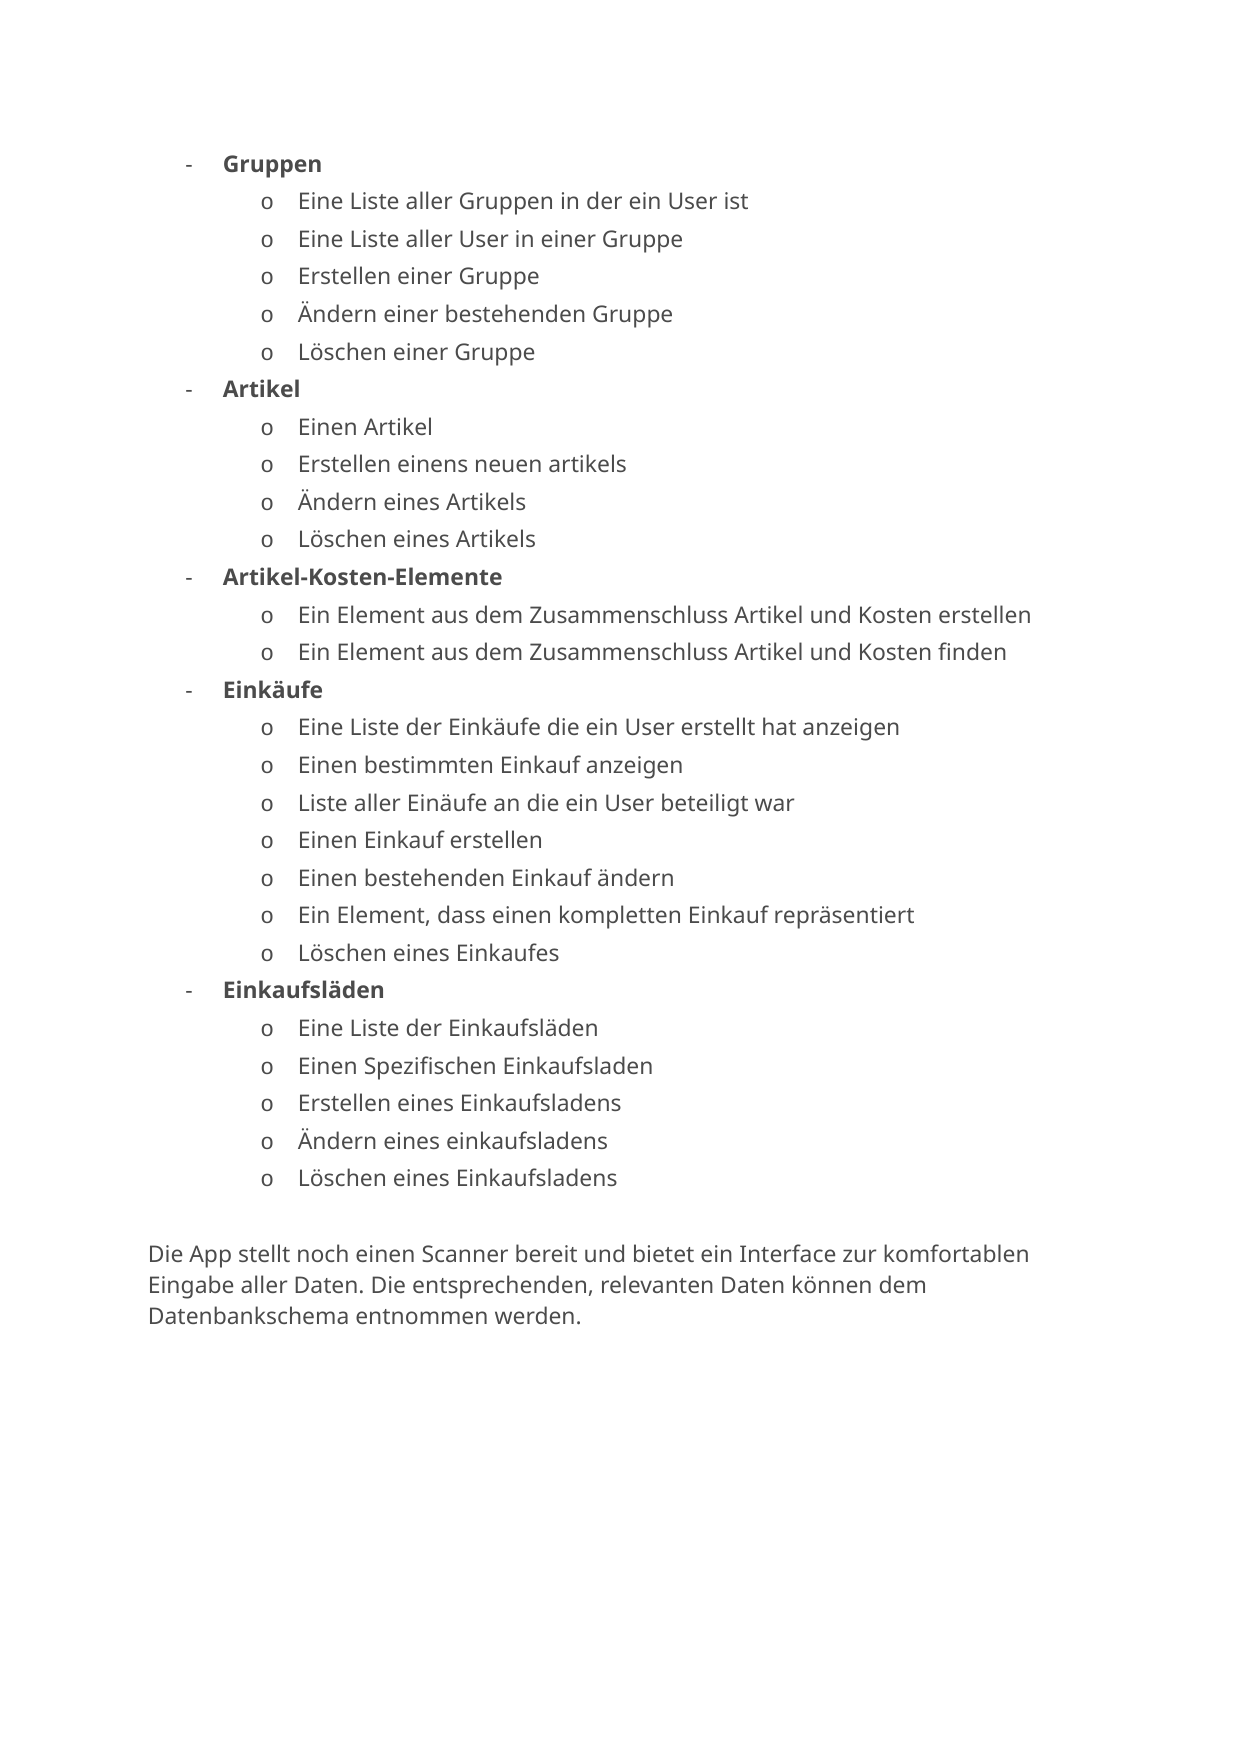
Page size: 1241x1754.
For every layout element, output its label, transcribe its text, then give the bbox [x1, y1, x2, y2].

list Löschen eines Einkaufes [260, 937, 1093, 968]
list Einen bestehenden Einkauf ändern [260, 862, 1093, 893]
list Eine Liste aller Gruppen in der ein User ist [260, 185, 1093, 216]
list Erstellen eines Einkaufsladens [260, 1087, 1093, 1118]
list Einkäufe [185, 674, 1093, 705]
list Liste aller Einäufe an die ein User beteiligt war [260, 786, 1093, 818]
list Eine Liste aller User in einer Gruppe [260, 223, 1093, 254]
list Eine Liste der Einkäufe die ein User erstellt hat anzeigen [260, 711, 1093, 743]
list Einkaufsläden [185, 974, 1093, 1006]
list Ein Element aus dem Zusammenschluss Artikel und Kosten erstellen [260, 598, 1093, 630]
list Einen Spezifischen Einkaufsladen [260, 1049, 1093, 1081]
list Einen bestimmten Einkauf anzeigen [260, 749, 1093, 780]
list Löschen einer Gruppe [260, 336, 1093, 367]
text Die App stellt noch einen Scanner bereit und bietet ein Interface zur komfortablen Eingabe aller Daten. Die entsprechenden, relevanten Daten können dem Datenbankschema entnommen werden. [148, 1237, 1093, 1331]
list Ein Element, dass einen kompletten Einkauf repräsentiert [260, 899, 1093, 931]
list Artikel-Kosten-Elemente [185, 561, 1093, 592]
list Erstellen einer Gruppe [260, 260, 1093, 292]
list Ändern eines Artikels [260, 486, 1093, 517]
list Löschen eines Einkaufsladens [260, 1162, 1093, 1194]
list Löschen eines Artikels [260, 523, 1093, 555]
list Artikel [185, 373, 1093, 404]
list Ändern einer bestehenden Gruppe [260, 298, 1093, 329]
list Einen Einkauf erstellen [260, 824, 1093, 855]
list Gruppen [185, 148, 1093, 179]
list Einen Artikel [260, 411, 1093, 442]
list Eine Liste der Einkaufsläden [260, 1012, 1093, 1043]
list Erstellen einens neuen artikels [260, 448, 1093, 479]
list Ein Element aus dem Zusammenschluss Artikel und Kosten finden [260, 636, 1093, 667]
list Ändern eines einkaufsladens [260, 1125, 1093, 1156]
